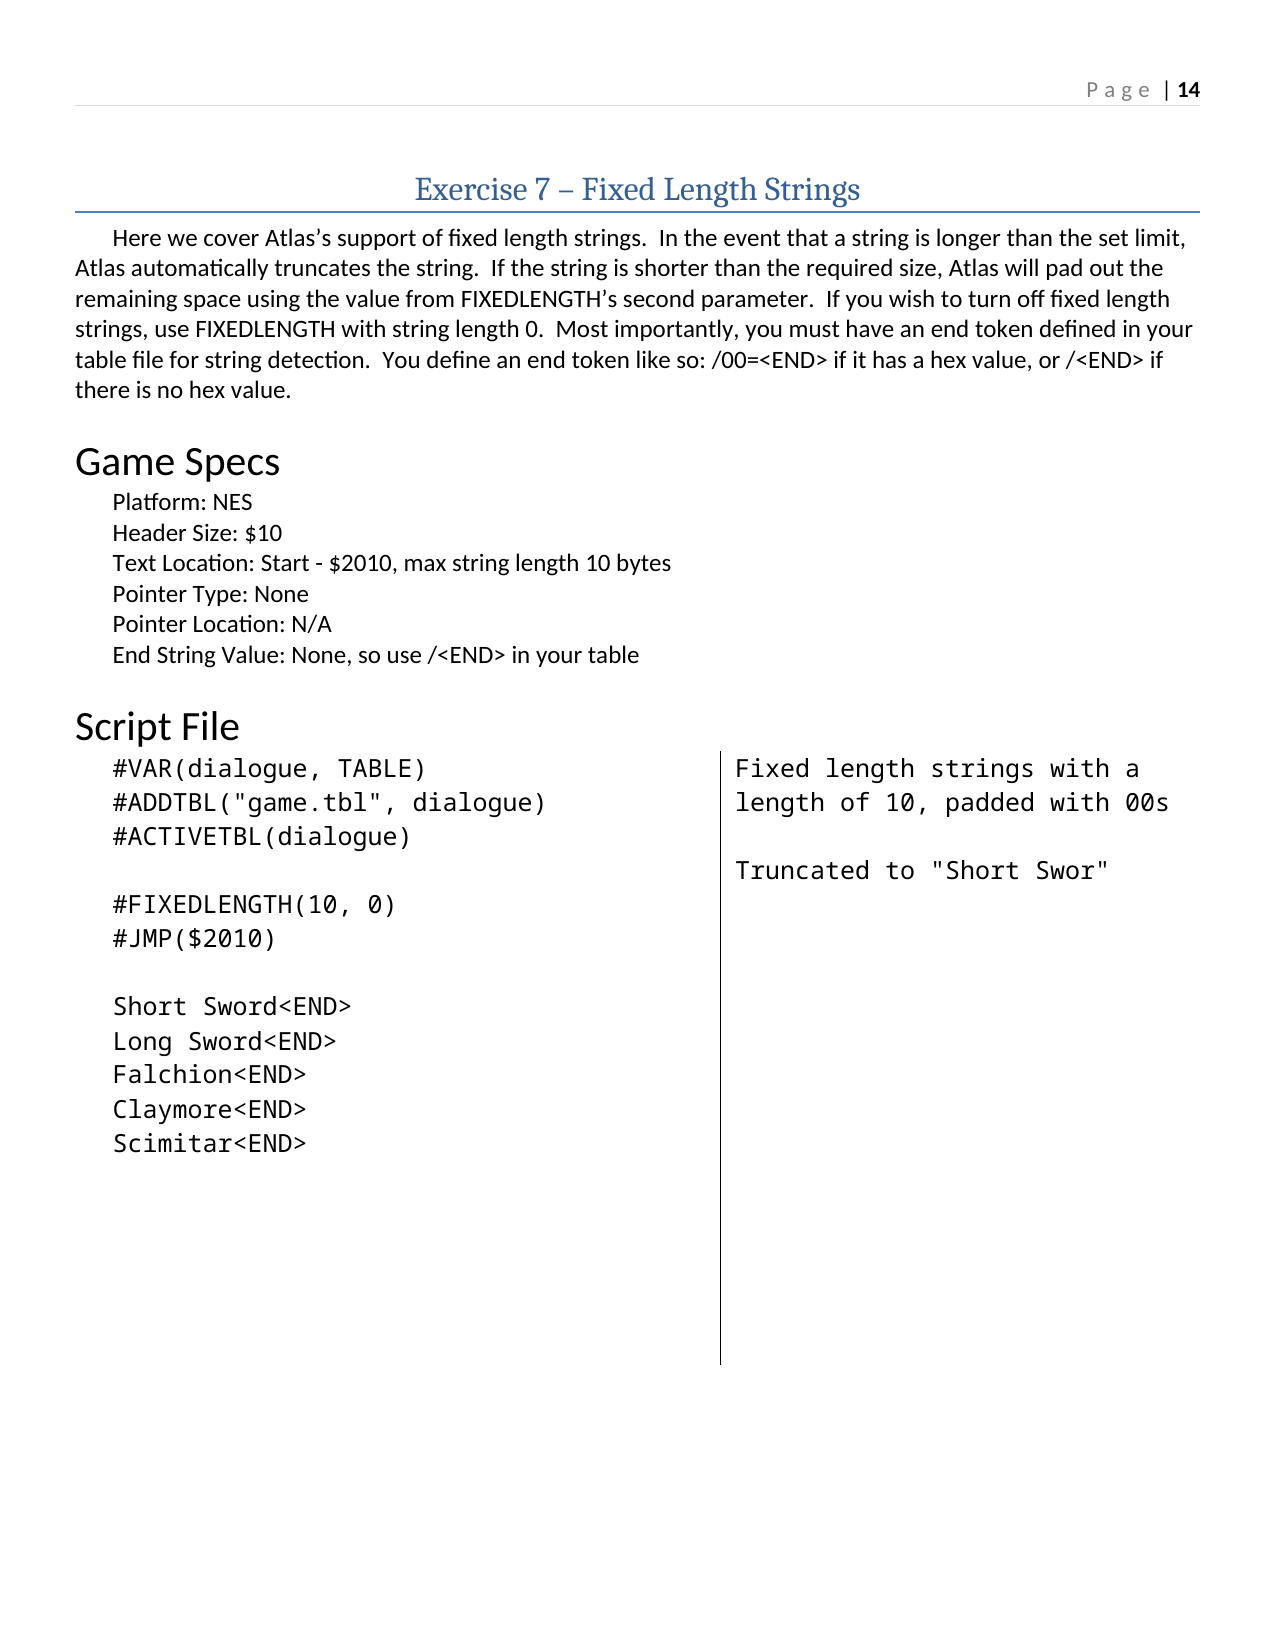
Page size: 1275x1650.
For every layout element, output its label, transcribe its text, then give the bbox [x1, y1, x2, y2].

text Falchion<END> [112, 1057, 705, 1091]
text #JMP($2010) [75, 921, 705, 955]
text Platform: NES [75, 486, 1200, 517]
subtitle Exercise 7 – Fixed Length Strings [75, 171, 1200, 211]
text #ADDTBL("game.tbl", dialogue) [75, 785, 705, 819]
text length of 10, padded with 00s [735, 785, 1200, 819]
text Pointer Location: N/A [75, 608, 1200, 639]
text Text Location: Start - $2010, max string length 10 bytes [75, 547, 1200, 578]
text Header Size: $10 [75, 517, 1200, 547]
text #VAR(dialogue, TABLE) [75, 751, 705, 785]
text Long Sword<END> [112, 1023, 705, 1057]
text Game Specs [75, 435, 1200, 486]
text Script File [75, 700, 1200, 751]
text Truncated to "Short Swor" [735, 853, 1200, 887]
text #FIXEDLENGTH(10, 0) [75, 887, 705, 921]
text Scimitar<END> [112, 1125, 705, 1159]
text Fixed length strings with a [735, 751, 1200, 785]
text Here we cover Atlas’s support of fixed length strings. In the event that a string is longer than the set limit, Atlas automatically truncates the string. If the string is shorter than the required size, Atlas will pad out the remaining space using the value from FIXEDLENGTH’s second parameter. If you wish to turn off fixed length strings, use FIXEDLENGTH with string length 0. Most importantly, you must have an end token defined in your table file for string detection. You define an end token like so: /00=<END> if it has a hex value, or /<END> if there is no hex value. [75, 222, 1200, 405]
text Claymore<END> [112, 1091, 705, 1125]
text #ACTIVETBL(dialogue) [75, 819, 705, 853]
text End String Value: None, so use /<END> in your table [75, 639, 1200, 669]
text Pointer Type: None [75, 578, 1200, 608]
text Short Sword<END> [112, 989, 705, 1023]
